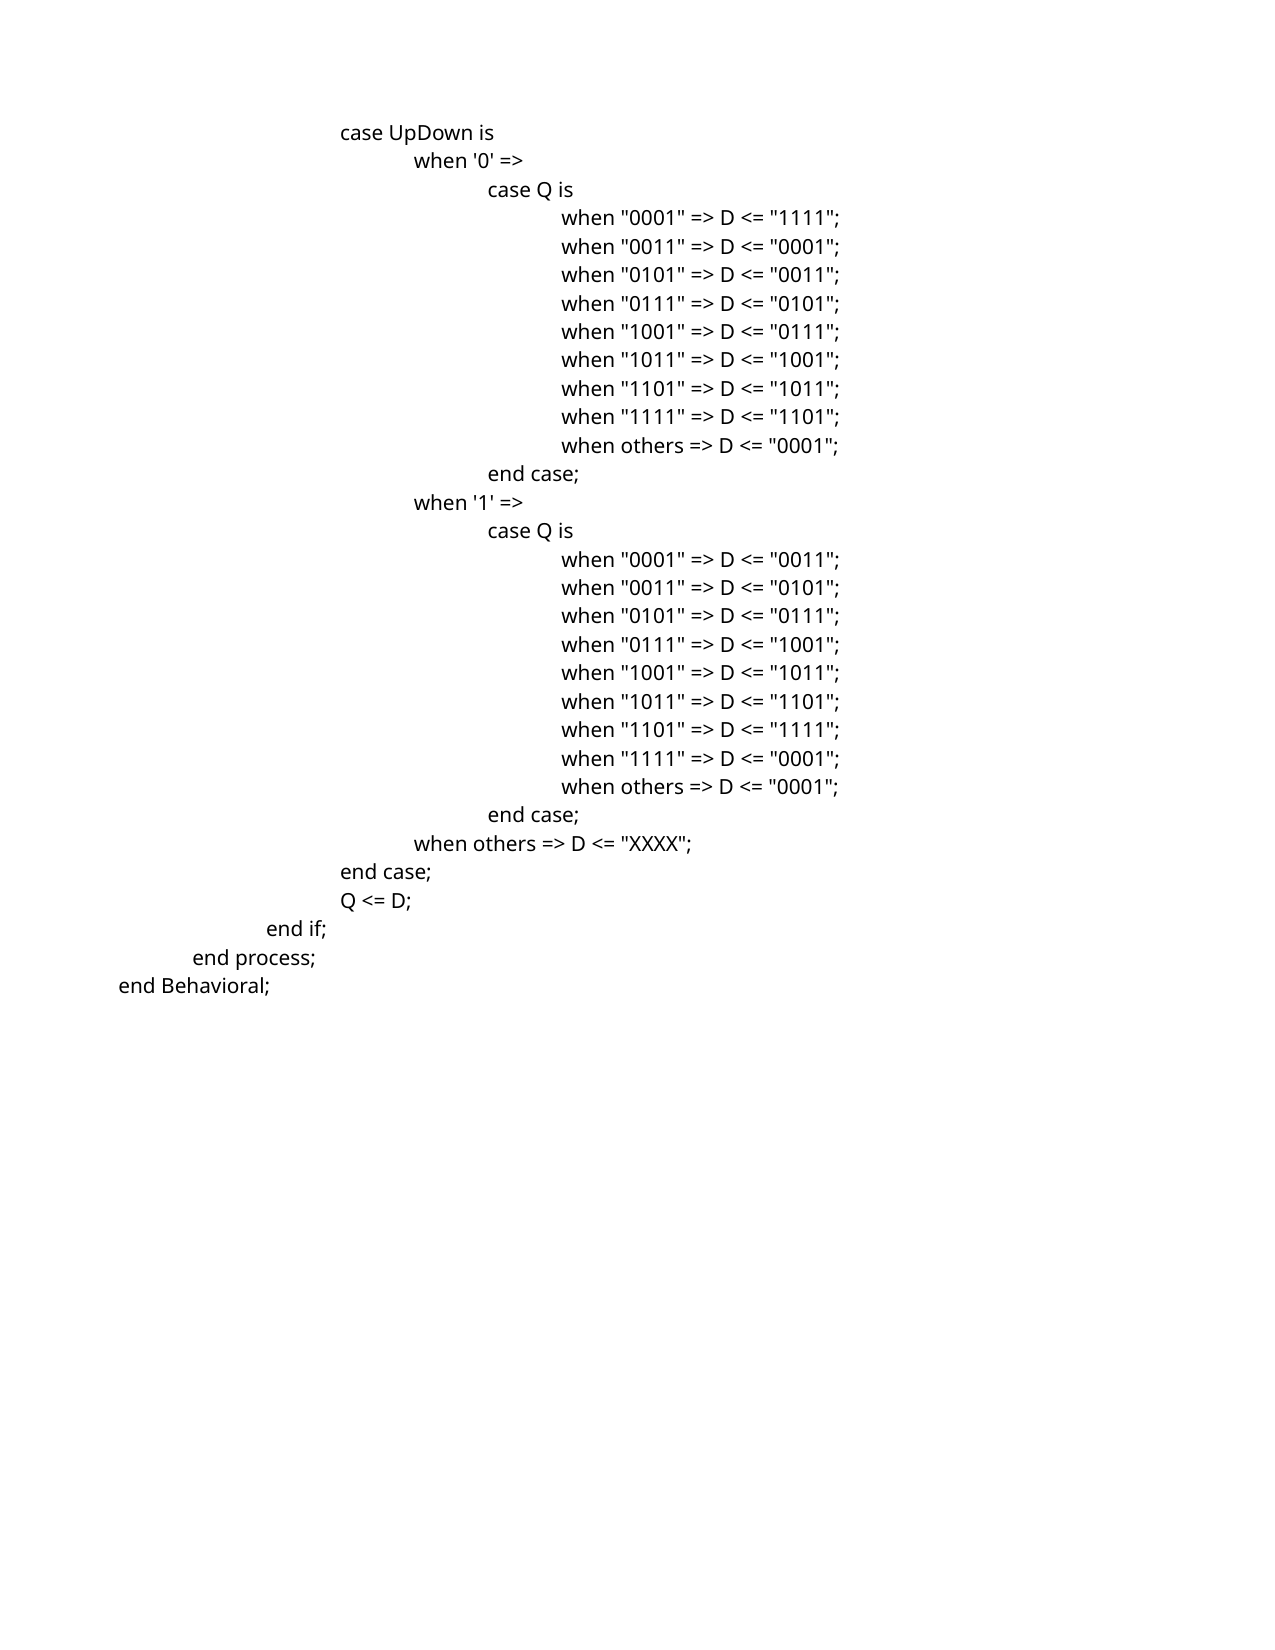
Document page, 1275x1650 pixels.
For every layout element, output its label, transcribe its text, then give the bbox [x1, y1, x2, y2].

text when '0' => [118, 147, 1157, 175]
text end if; [118, 914, 1157, 943]
text case UpDown is [118, 118, 1157, 147]
text case Q is [118, 175, 1157, 203]
text when others => D <= "0001"; [118, 431, 1157, 459]
text when "1011" => D <= "1101"; [118, 687, 1157, 715]
text when "0001" => D <= "1111"; [118, 203, 1157, 232]
text when others => D <= "XXXX"; [118, 829, 1157, 857]
text when "1001" => D <= "1011"; [118, 658, 1157, 687]
text Q <= D; [118, 886, 1157, 914]
text when "1011" => D <= "1001"; [118, 346, 1157, 374]
text when '1' => [118, 488, 1157, 516]
text end case; [118, 801, 1157, 829]
text when "0011" => D <= "0101"; [118, 573, 1157, 602]
text when "1111" => D <= "1101"; [118, 402, 1157, 431]
text case Q is [118, 516, 1157, 545]
text when "0101" => D <= "0111"; [118, 602, 1157, 630]
text end Behavioral; [118, 971, 1157, 1000]
text when "1101" => D <= "1011"; [118, 374, 1157, 402]
text when "0101" => D <= "0011"; [118, 260, 1157, 289]
text when "0111" => D <= "1001"; [118, 630, 1157, 658]
text when "1001" => D <= "0111"; [118, 317, 1157, 346]
text when "0011" => D <= "0001"; [118, 232, 1157, 260]
text end case; [118, 459, 1157, 488]
text when "0111" => D <= "0101"; [118, 289, 1157, 317]
text when "1101" => D <= "1111"; [118, 715, 1157, 744]
text end process; [118, 943, 1157, 971]
text end case; [118, 857, 1157, 886]
text when others => D <= "0001"; [118, 772, 1157, 801]
text when "1111" => D <= "0001"; [118, 744, 1157, 772]
text when "0001" => D <= "0011"; [118, 545, 1157, 573]
